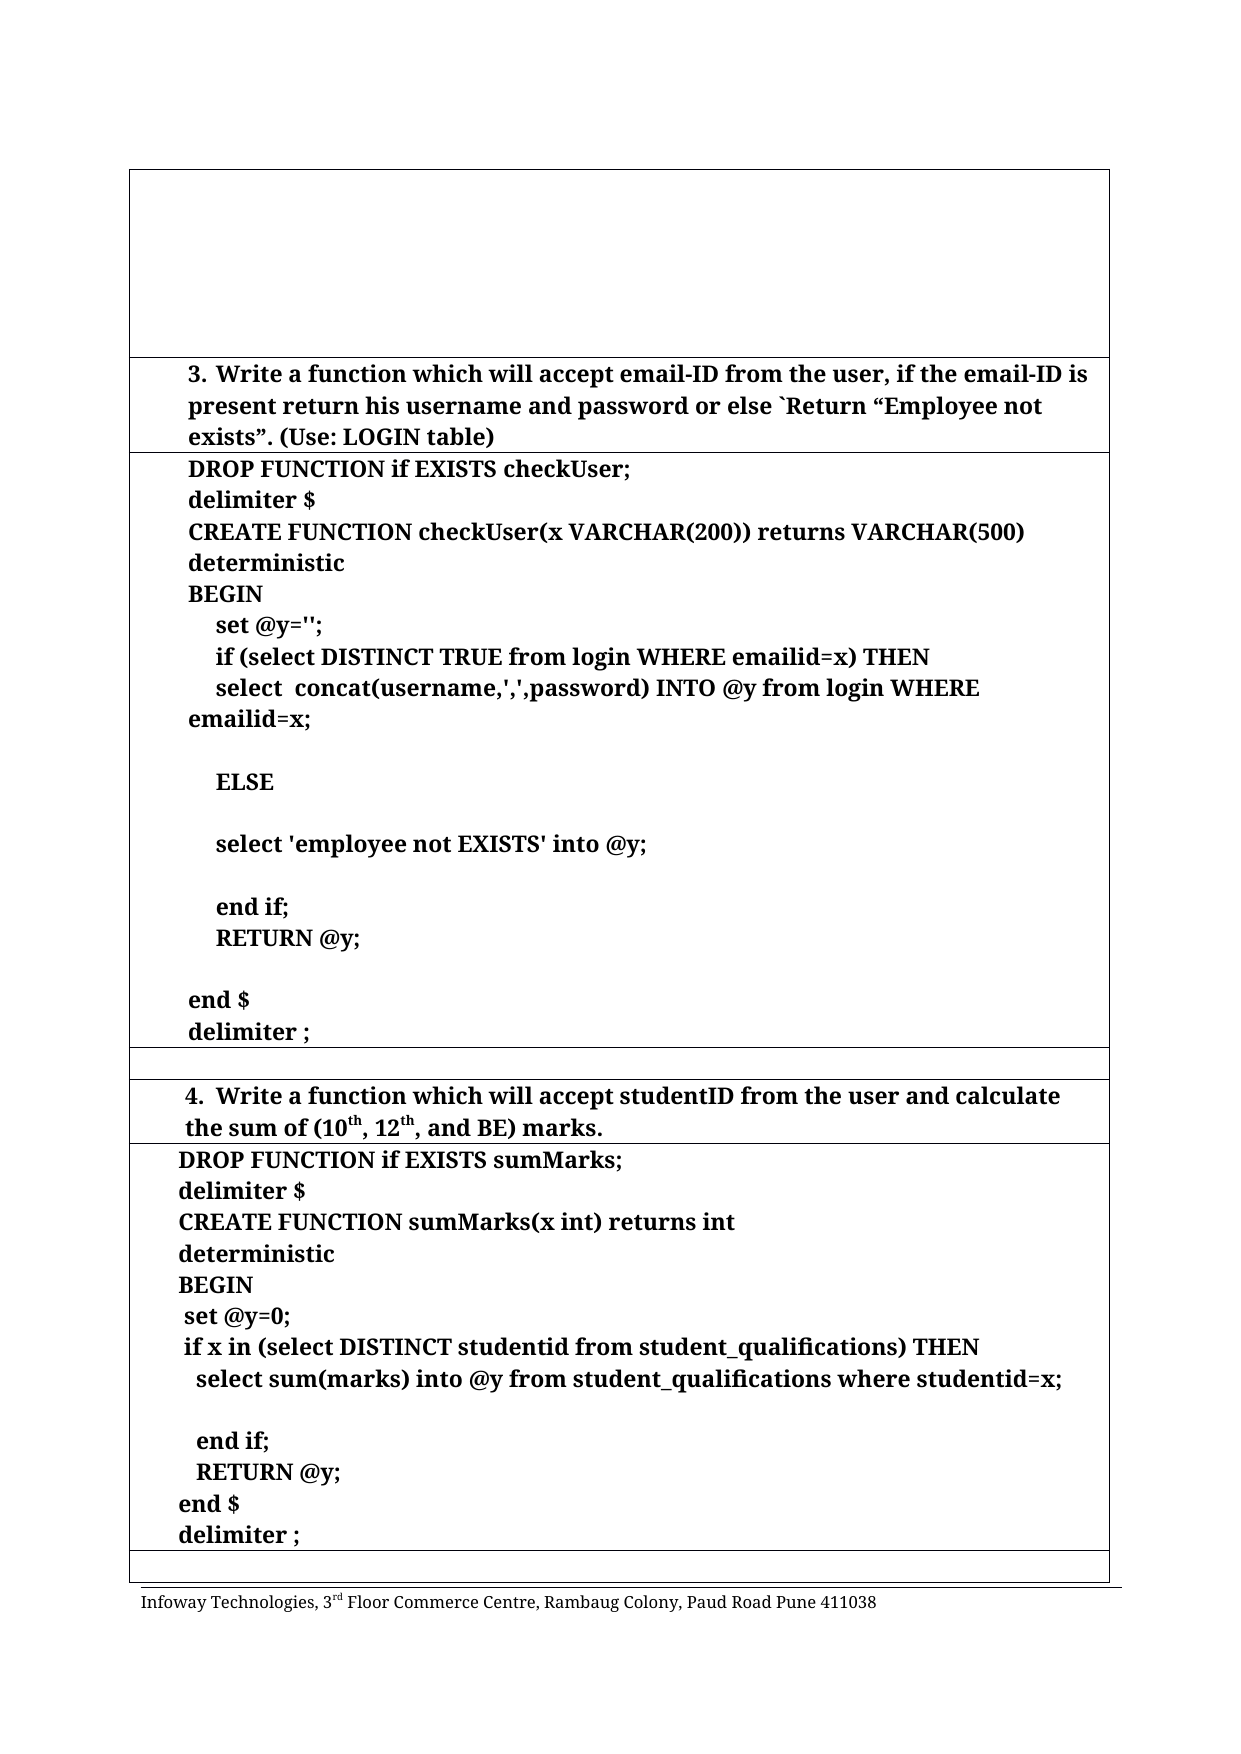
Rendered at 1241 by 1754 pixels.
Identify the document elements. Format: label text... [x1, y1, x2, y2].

table_cell Write a function which will accept email-ID from the user, if the email-ID is present return his username and password or else `Return “Employee not exists”. (Use: LOGIN table) [130, 358, 1109, 452]
table_cell [130, 170, 1109, 357]
table_cell DROP FUNCTION if EXISTS checkUser; delimiter $ CREATE FUNCTION checkUser(x VARCHAR(200)) returns VARCHAR(500) deterministic BEGIN set @y=''; if (select DISTINCT TRUE from login WHERE emailid=x) THEN select concat(username,',',password) INTO @y from login WHERE emailid=x; ELSE select 'employee not EXISTS' into @y; end if; RETURN @y; end $ delimiter ; [130, 453, 1109, 1047]
table_cell [130, 1048, 1109, 1079]
table_cell Write a function which will accept studentID from the user and calculate the sum of (10th, 12th, and BE) marks. [130, 1080, 1109, 1143]
table_cell [130, 1551, 1109, 1582]
table_cell DROP FUNCTION if EXISTS sumMarks; delimiter $ CREATE FUNCTION sumMarks(x int) returns int deterministic BEGIN set @y=0; if x in (select DISTINCT studentid from student_qualifications) THEN select sum(marks) into @y from student_qualifications where studentid=x; end if; RETURN @y; end $ delimiter ; [130, 1144, 1109, 1550]
